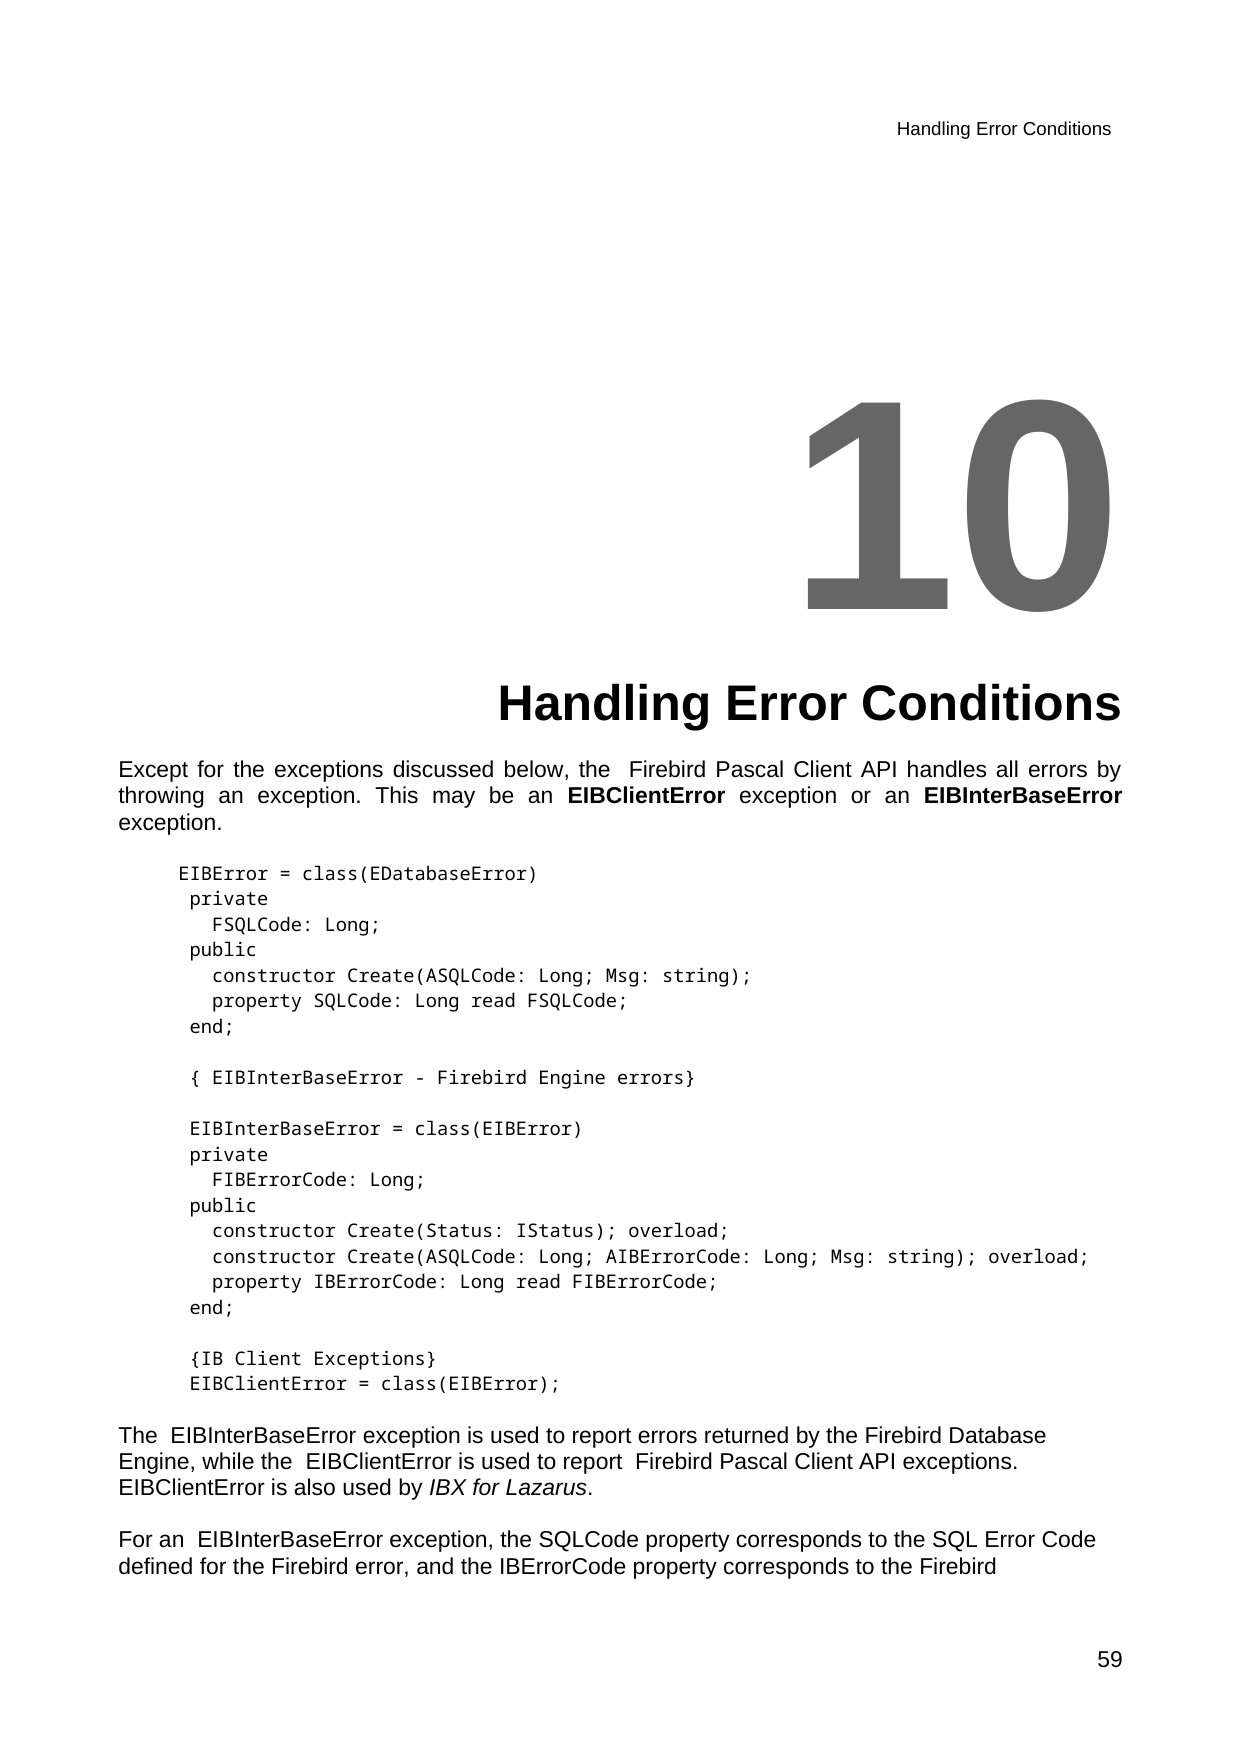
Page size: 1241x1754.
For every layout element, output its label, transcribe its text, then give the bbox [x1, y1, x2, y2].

text private [156, 886, 1122, 911]
text public [156, 1192, 1122, 1217]
text {IB Client Exceptions} [156, 1345, 1122, 1371]
text property IBErrorCode: Long read FIBErrorCode; [156, 1268, 1122, 1294]
text FIBErrorCode: Long; [156, 1166, 1122, 1192]
text private [156, 1141, 1122, 1166]
text property SQLCode: Long read FSQLCode; [156, 988, 1122, 1013]
text constructor Create(ASQLCode: Long; AIBErrorCode: Long; Msg: string); overload; [156, 1243, 1122, 1268]
text { EIBInterBaseError - Firebird Engine errors} [156, 1064, 1122, 1090]
text constructor Create(ASQLCode: Long; Msg: string); [156, 962, 1122, 988]
subtitle Handling Error Conditions [81, 328, 1122, 731]
text EIBInterBaseError = class(EIBError) [156, 1115, 1122, 1141]
text EIBError = class(EDatabaseError) [156, 860, 1122, 886]
text public [156, 937, 1122, 962]
text Except for the exceptions discussed below, the Firebird Pascal Client API handles all errors by throwing an exception. This may be an EIBClientError exception or an EIBInterBaseError exception. [118, 756, 1122, 835]
text The EIBInterBaseError exception is used to report errors returned by the Firebird Database Engine, while the EIBClientError is used to report Firebird Pascal Client API exceptions. EIBClientError is also used by IBX for Lazarus. [118, 1422, 1122, 1501]
text EIBClientError = class(EIBError); [156, 1371, 1122, 1396]
text FSQLCode: Long; [156, 911, 1122, 937]
text constructor Create(Status: IStatus); overload; [156, 1217, 1122, 1243]
text For an EIBInterBaseError exception, the SQLCode property corresponds to the SQL Error Code defined for the Firebird error, and the IBErrorCode property corresponds to the Firebird [118, 1526, 1122, 1579]
text end; [156, 1013, 1122, 1039]
text end; [156, 1294, 1122, 1319]
